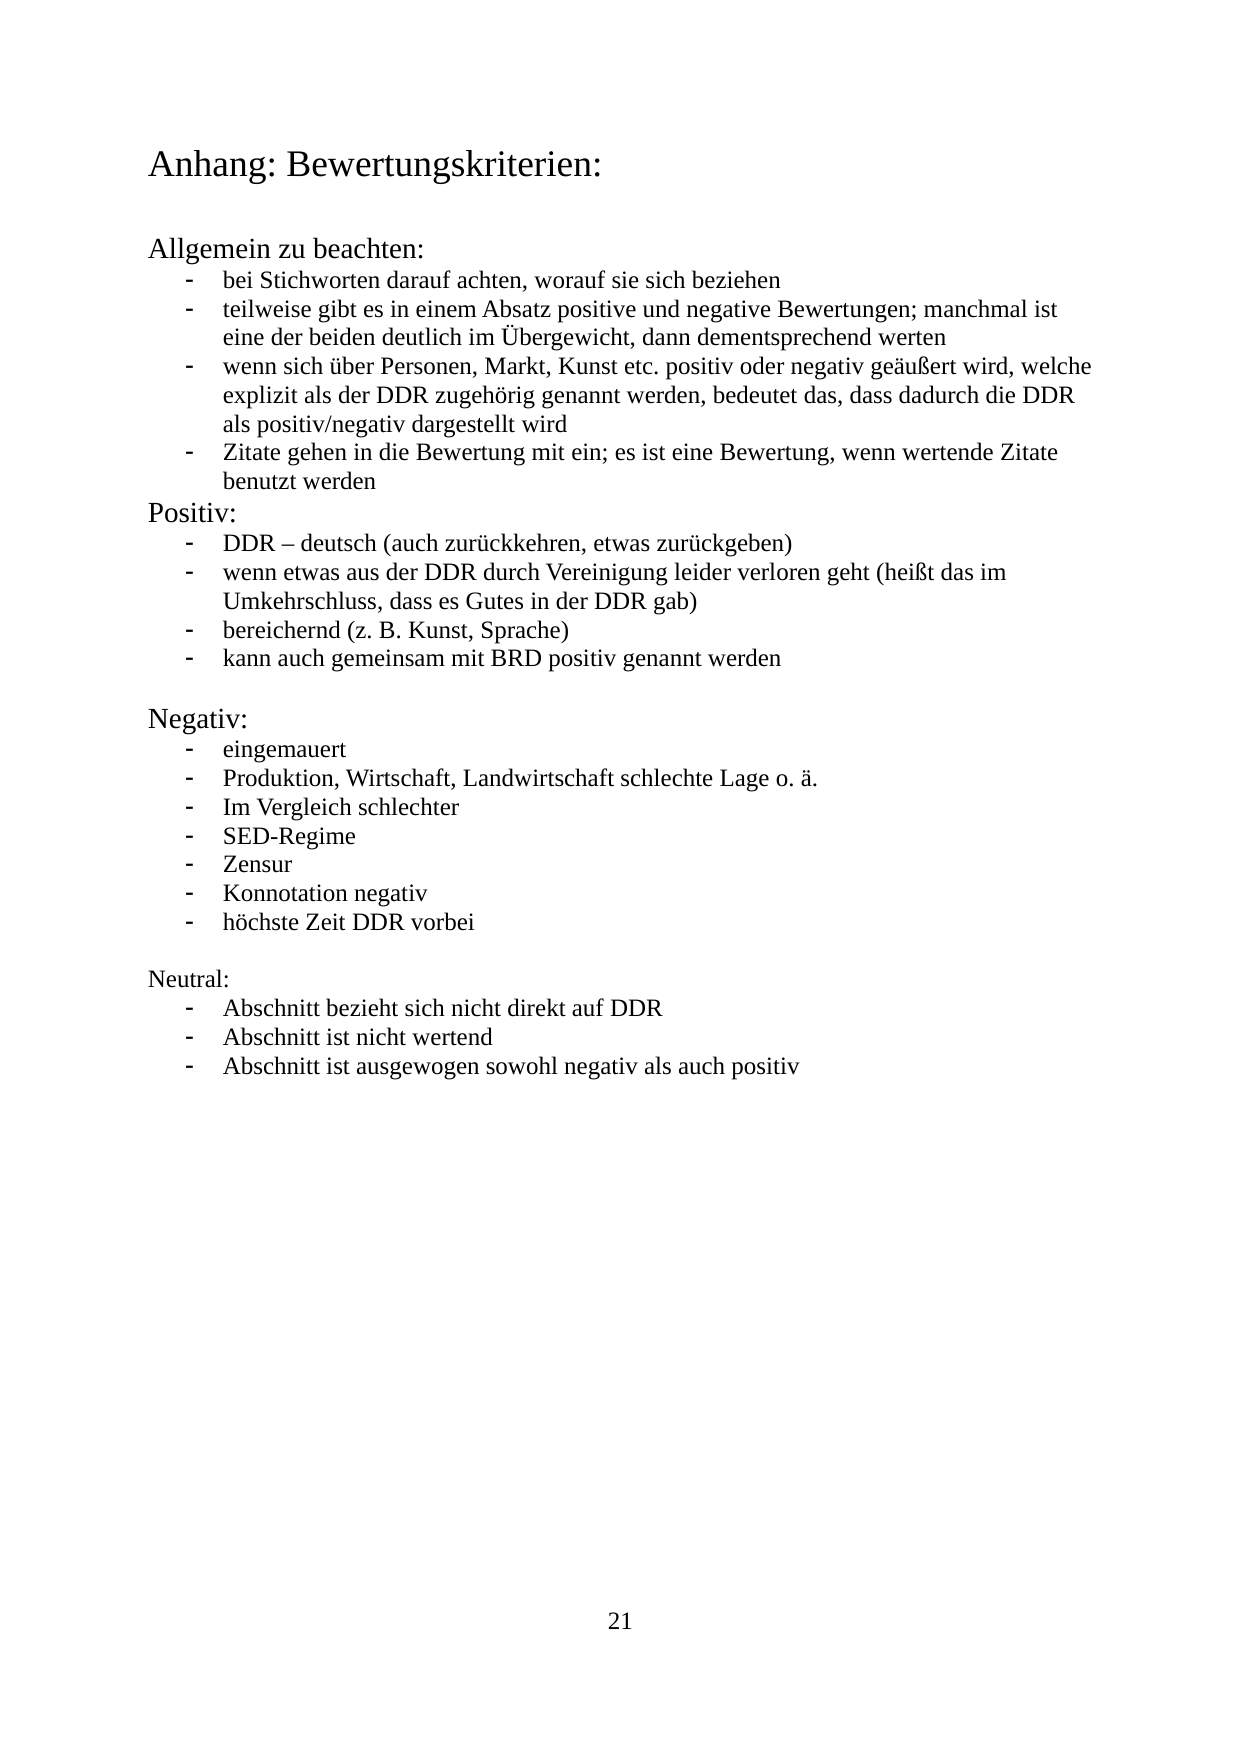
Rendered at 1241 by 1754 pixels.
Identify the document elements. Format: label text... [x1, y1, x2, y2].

list Abschnitt bezieht sich nicht direkt auf DDR [185, 993, 1093, 1022]
list Konnotation negativ [185, 878, 1093, 907]
list SED-Regime [185, 821, 1093, 849]
list höchste Zeit DDR vorbei [185, 907, 1093, 936]
list teilweise gibt es in einem Absatz positive und negative Bewertungen; manchmal ist eine der beiden deutlich im Übergewicht, dann dementsprechend werten [185, 294, 1093, 351]
list eingemauert [185, 734, 1093, 763]
list wenn etwas aus der DDR durch Vereinigung leider verloren geht (heißt das im Umkehrschluss, dass es Gutes in der DDR gab) [185, 557, 1093, 615]
list Abschnitt ist nicht wertend [185, 1022, 1093, 1051]
list Zensur [185, 849, 1093, 878]
text Negativ: [148, 701, 1093, 734]
list wenn sich über Personen, Markt, Kunst etc. positiv oder negativ geäußert wird, welche explizit als der DDR zugehörig genannt werden, bedeutet das, dass dadurch die DDR als positiv/negativ dargestellt wird [185, 351, 1093, 437]
list kann auch gemeinsam mit BRD positiv genannt werden [185, 643, 1093, 672]
list DDR – deutsch (auch zurückkehren, etwas zurückgeben) [185, 528, 1093, 557]
text Neutral: [148, 964, 1093, 993]
list bei Stichworten darauf achten, worauf sie sich beziehen [185, 265, 1093, 294]
list Zitate gehen in die Bewertung mit ein; es ist eine Bewertung, wenn wertende Zitate benutzt werden [185, 437, 1093, 495]
list bereichernd (z. B. Kunst, Sprache) [185, 615, 1093, 643]
list Im Vergleich schlechter [185, 792, 1093, 821]
text Allgemein zu beachten: [148, 231, 1093, 265]
text Positiv: [148, 495, 1093, 528]
text Anhang: Bewertungskriterien: [148, 142, 1093, 185]
list Produktion, Wirtschaft, Landwirtschaft schlechte Lage o. ä. [185, 763, 1093, 792]
list Abschnitt ist ausgewogen sowohl negativ als auch positiv [185, 1051, 1093, 1079]
